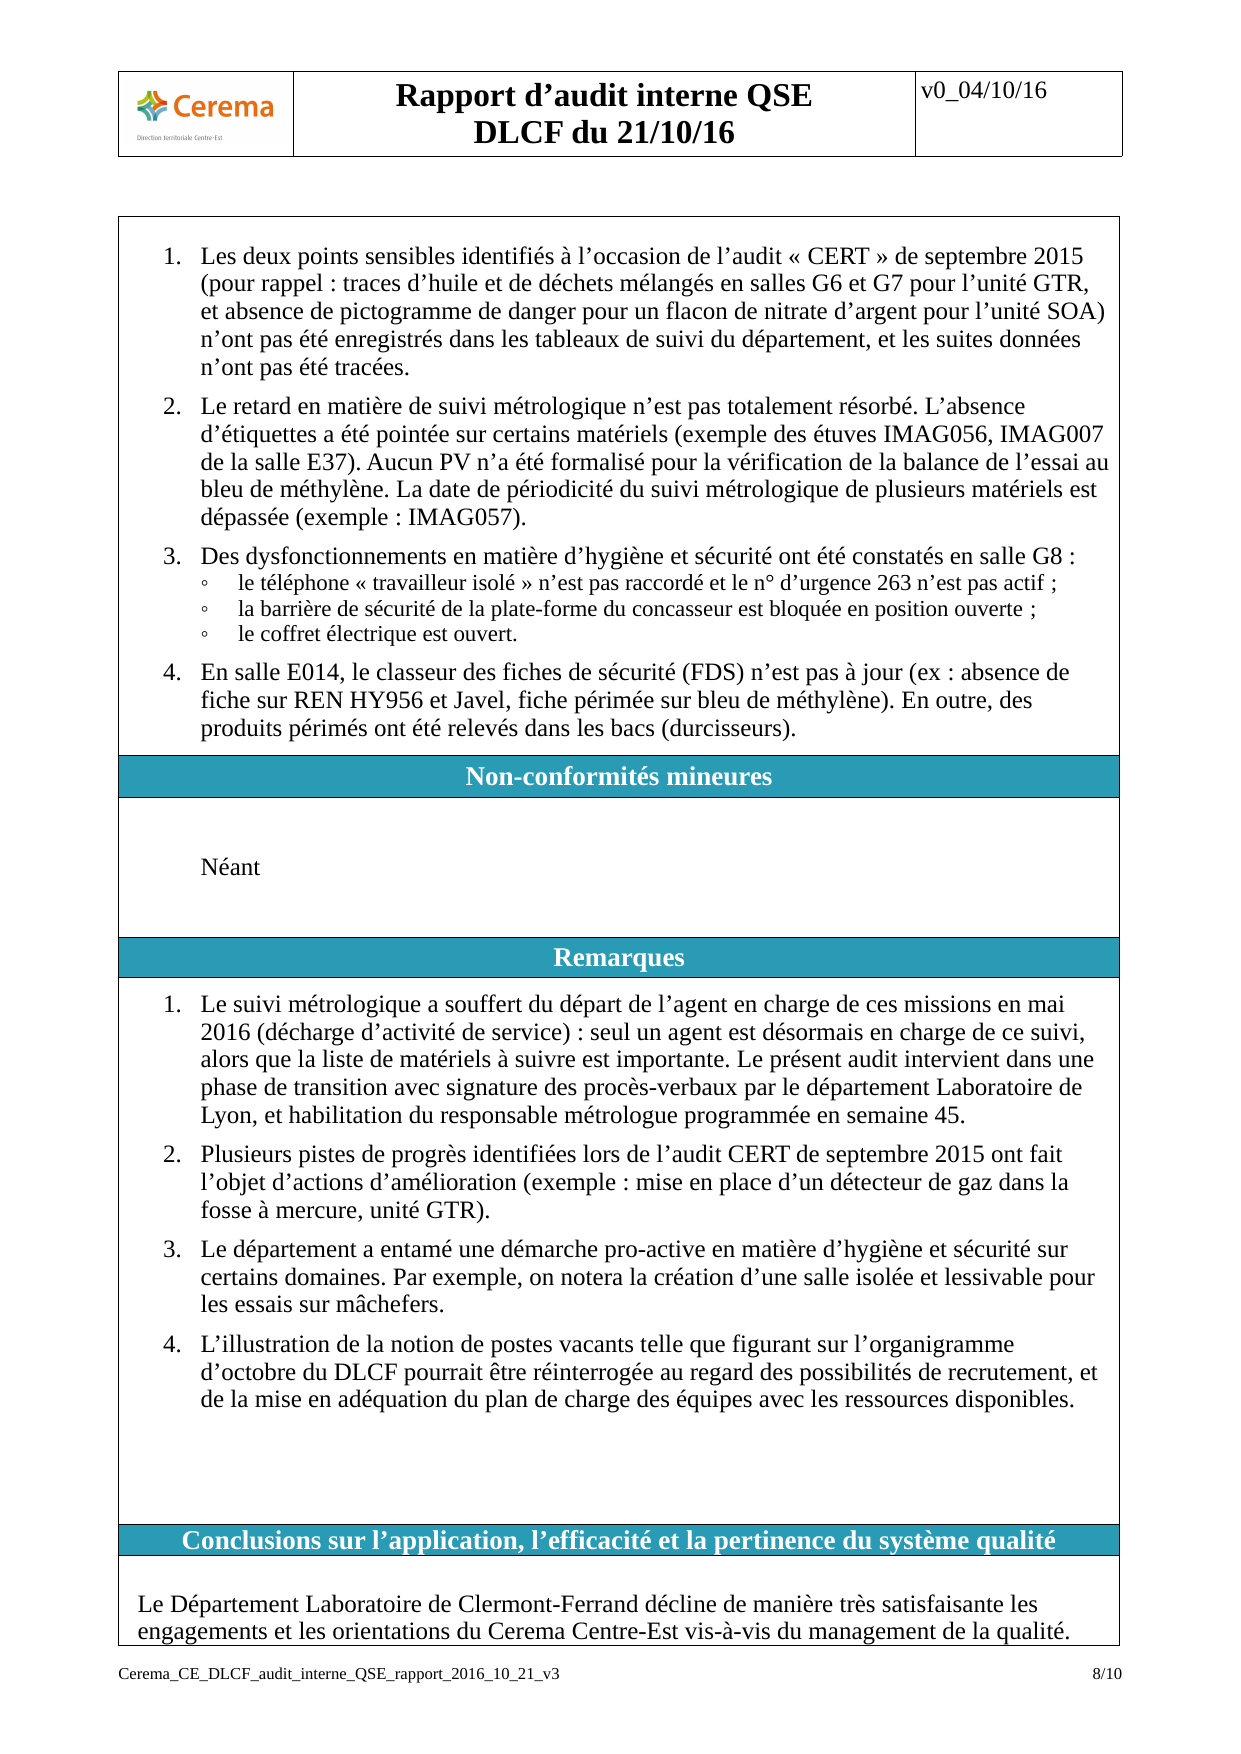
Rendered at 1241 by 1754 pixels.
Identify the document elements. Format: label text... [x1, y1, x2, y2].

table_cell Non-conformités mineures [119, 756, 1119, 797]
picture [123, 76, 288, 144]
table_cell Remarques [119, 938, 1119, 977]
table_cell Le Département Laboratoire de Clermont-Ferrand décline de manière très satisfaisante les engagements et les orientations du Cerema Centre-Est vis-à-vis du management de la qualité. [119, 1556, 1119, 1645]
table_cell Néant [119, 798, 1119, 937]
table_cell Les deux points sensibles identifiés à l’occasion de l’audit « CERT » de septembre 2015 (pour rappel : traces d’huile et de déchets mélangés en salles G6 et G7 pour l’unité GTR, et absence de pictogramme de danger pour un flacon de nitrate d’argent pour l’unité SOA) n’ont pas été enregistrés dans les tableaux de suivi du département, et les suites données n’ont pas été tracées. Le retard en matière de suivi métrologique n’est pas totalement résorbé. L’absence d’étiquettes a été pointée sur certains matériels (exemple des étuves IMAG056, IMAG007 de la salle E37). Aucun PV n’a été formalisé pour la vérification de la balance de l’essai au bleu de méthylène. La date de périodicité du suivi métrologique de plusieurs matériels est dépassée (exemple : IMAG057). Des dysfonctionnements en matière d’hygiène et sécurité ont été constatés en salle G8 : le téléphone « travailleur isolé » n’est pas raccordé et le n° d’urgence 263 n’est pas actif ; la barrière de sécurité de la plate-forme du concasseur est bloquée en position ouverte ; le coffret électrique est ouvert. En salle E014, le classeur des fiches de sécurité (FDS) n’est pas à jour (ex : absence de fiche sur REN HY956 et Javel, fiche périmée sur bleu de méthylène). En outre, des produits périmés ont été relevés dans les bacs (durcisseurs). [119, 217, 1119, 755]
table_cell Le suivi métrologique a souffert du départ de l’agent en charge de ces missions en mai 2016 (décharge d’activité de service) : seul un agent est désormais en charge de ce suivi, alors que la liste de matériels à suivre est importante. Le présent audit intervient dans une phase de transition avec signature des procès-verbaux par le département Laboratoire de Lyon, et habilitation du responsable métrologue programmée en semaine 45. Plusieurs pistes de progrès identifiées lors de l’audit CERT de septembre 2015 ont fait l’objet d’actions d’amélioration (exemple : mise en place d’un détecteur de gaz dans la fosse à mercure, unité GTR). Le département a entamé une démarche pro-active en matière d’hygiène et sécurité sur certains domaines. Par exemple, on notera la création d’une salle isolée et lessivable pour les essais sur mâchefers. L’illustration de la notion de postes vacants telle que figurant sur l’organigramme d’octobre du DLCF pourrait être réinterrogée au regard des possibilités de recrutement, et de la mise en adéquation du plan de charge des équipes avec les ressources disponibles. [119, 978, 1119, 1524]
table_cell Conclusions sur l’application, l’efficacité et la pertinence du système qualité [119, 1525, 1119, 1555]
